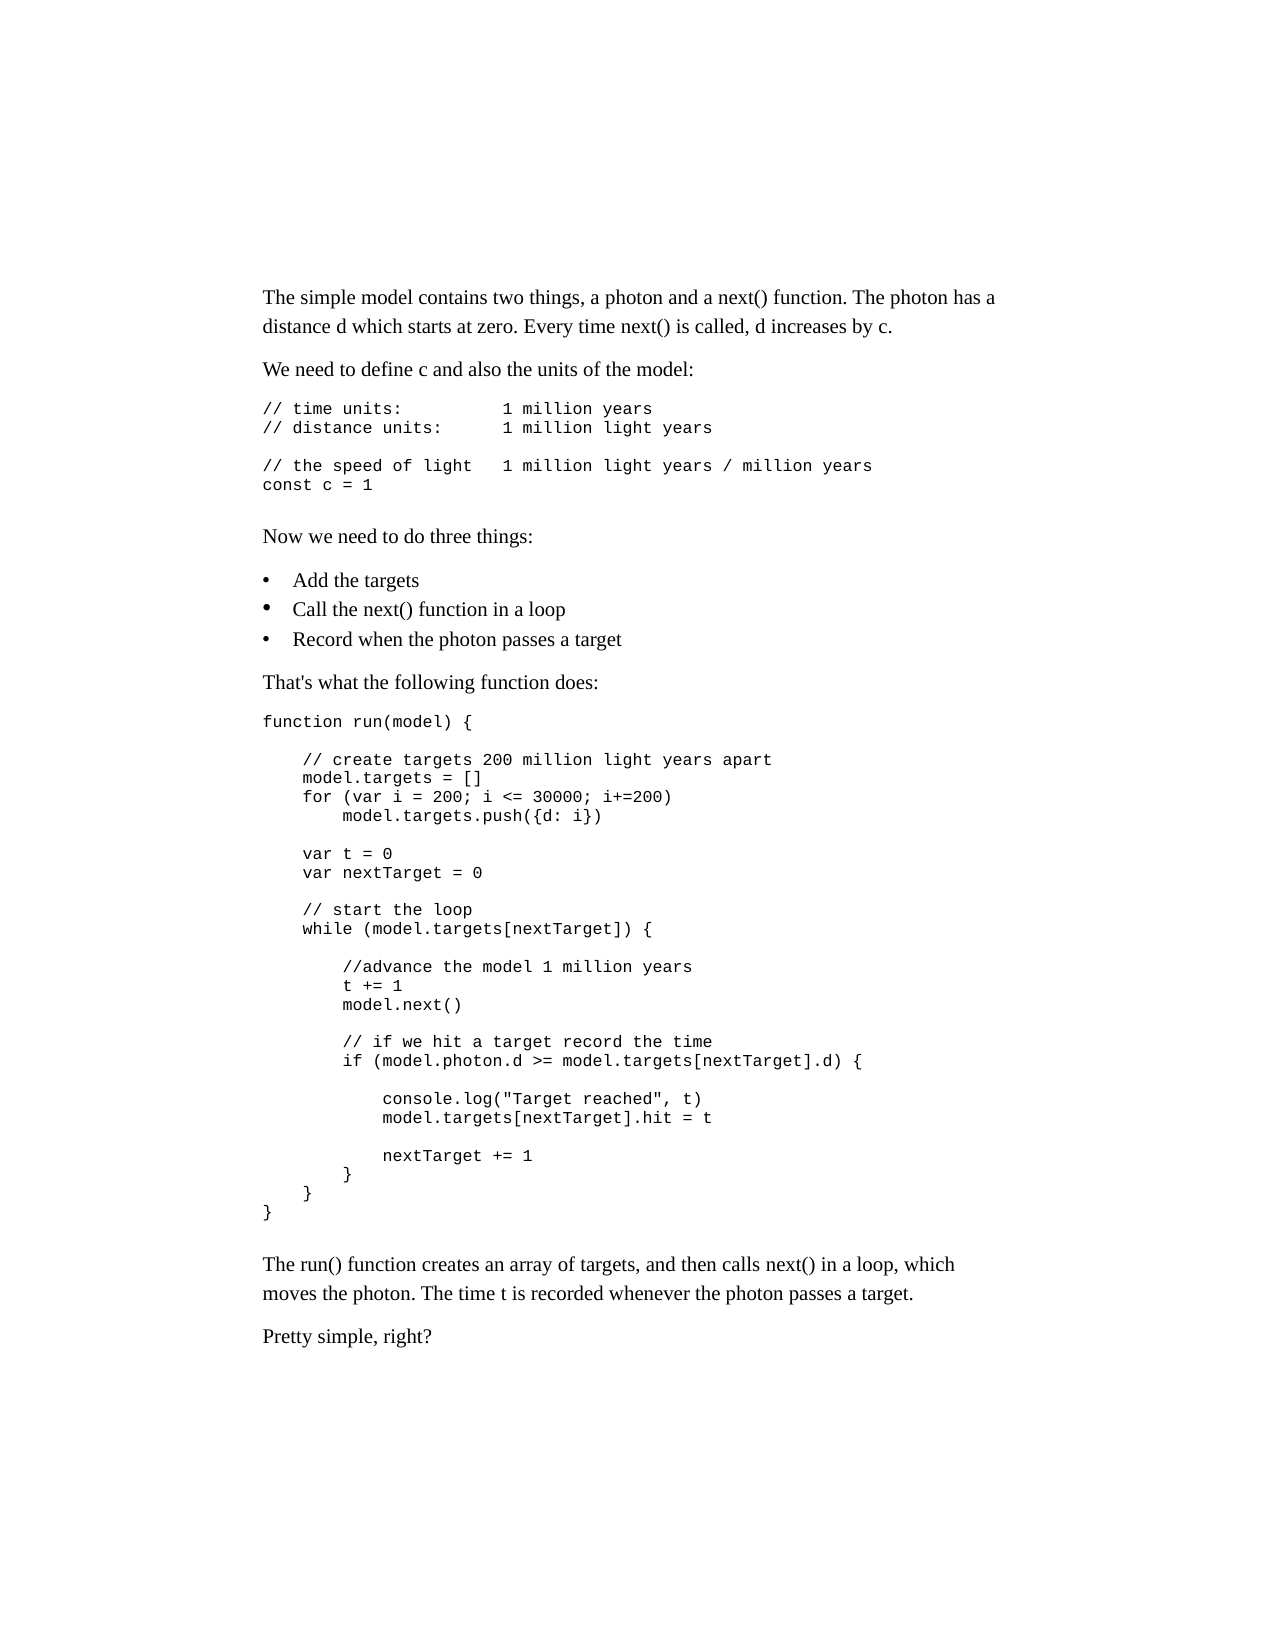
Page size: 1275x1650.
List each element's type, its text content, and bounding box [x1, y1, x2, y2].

text t += 1 [262, 977, 1012, 996]
text // create targets 200 million light years apart [262, 751, 1012, 770]
text for (var i = 200; i <= 30000; i+=200) [262, 789, 1012, 808]
list Add the targets [262, 568, 1012, 592]
text model.targets = [] [262, 770, 1012, 789]
list Record when the photon passes a target [262, 627, 1012, 651]
text That's what the following function does: [262, 670, 1012, 694]
text // time units: 1 million years [262, 401, 1012, 419]
text var t = 0 [262, 845, 1012, 864]
text } [262, 1166, 1012, 1185]
text if (model.photon.d >= model.targets[nextTarget].d) { [262, 1053, 1012, 1072]
text } [262, 1204, 1012, 1222]
text while (model.targets[nextTarget]) { [262, 921, 1012, 940]
text function run(model) { [262, 713, 1012, 732]
text // the speed of light 1 million light years / million years [262, 457, 1012, 476]
text console.log("Target reached", t) [262, 1091, 1012, 1109]
text //advance the model 1 million years [262, 958, 1012, 977]
text model.targets.push({d: i}) [262, 808, 1012, 827]
text nextTarget += 1 [262, 1147, 1012, 1166]
text // if we hit a target record the time [262, 1034, 1012, 1053]
text } [262, 1185, 1012, 1204]
text // distance units: 1 million light years [262, 419, 1012, 438]
text var nextTarget = 0 [262, 864, 1012, 883]
text Now we need to do three things: [262, 524, 1012, 548]
text const c = 1 [262, 476, 1012, 495]
text model.targets[nextTarget].hit = t [262, 1109, 1012, 1128]
text We need to define c and also the units of the model: [262, 357, 1012, 381]
text The simple model contains two things, a photon and a next() function. The photon has a distance d which starts at zero. Every time next() is called, d increases by c. [262, 285, 1012, 338]
text Pretty simple, right? [262, 1324, 1012, 1348]
text // start the loop [262, 902, 1012, 921]
list Call the next() function in a loop [262, 597, 1012, 622]
text model.next() [262, 996, 1012, 1015]
text The run() function creates an array of targets, and then calls next() in a loop, which moves the photon. The time t is recorded whenever the photon passes a target. [262, 1252, 1012, 1305]
